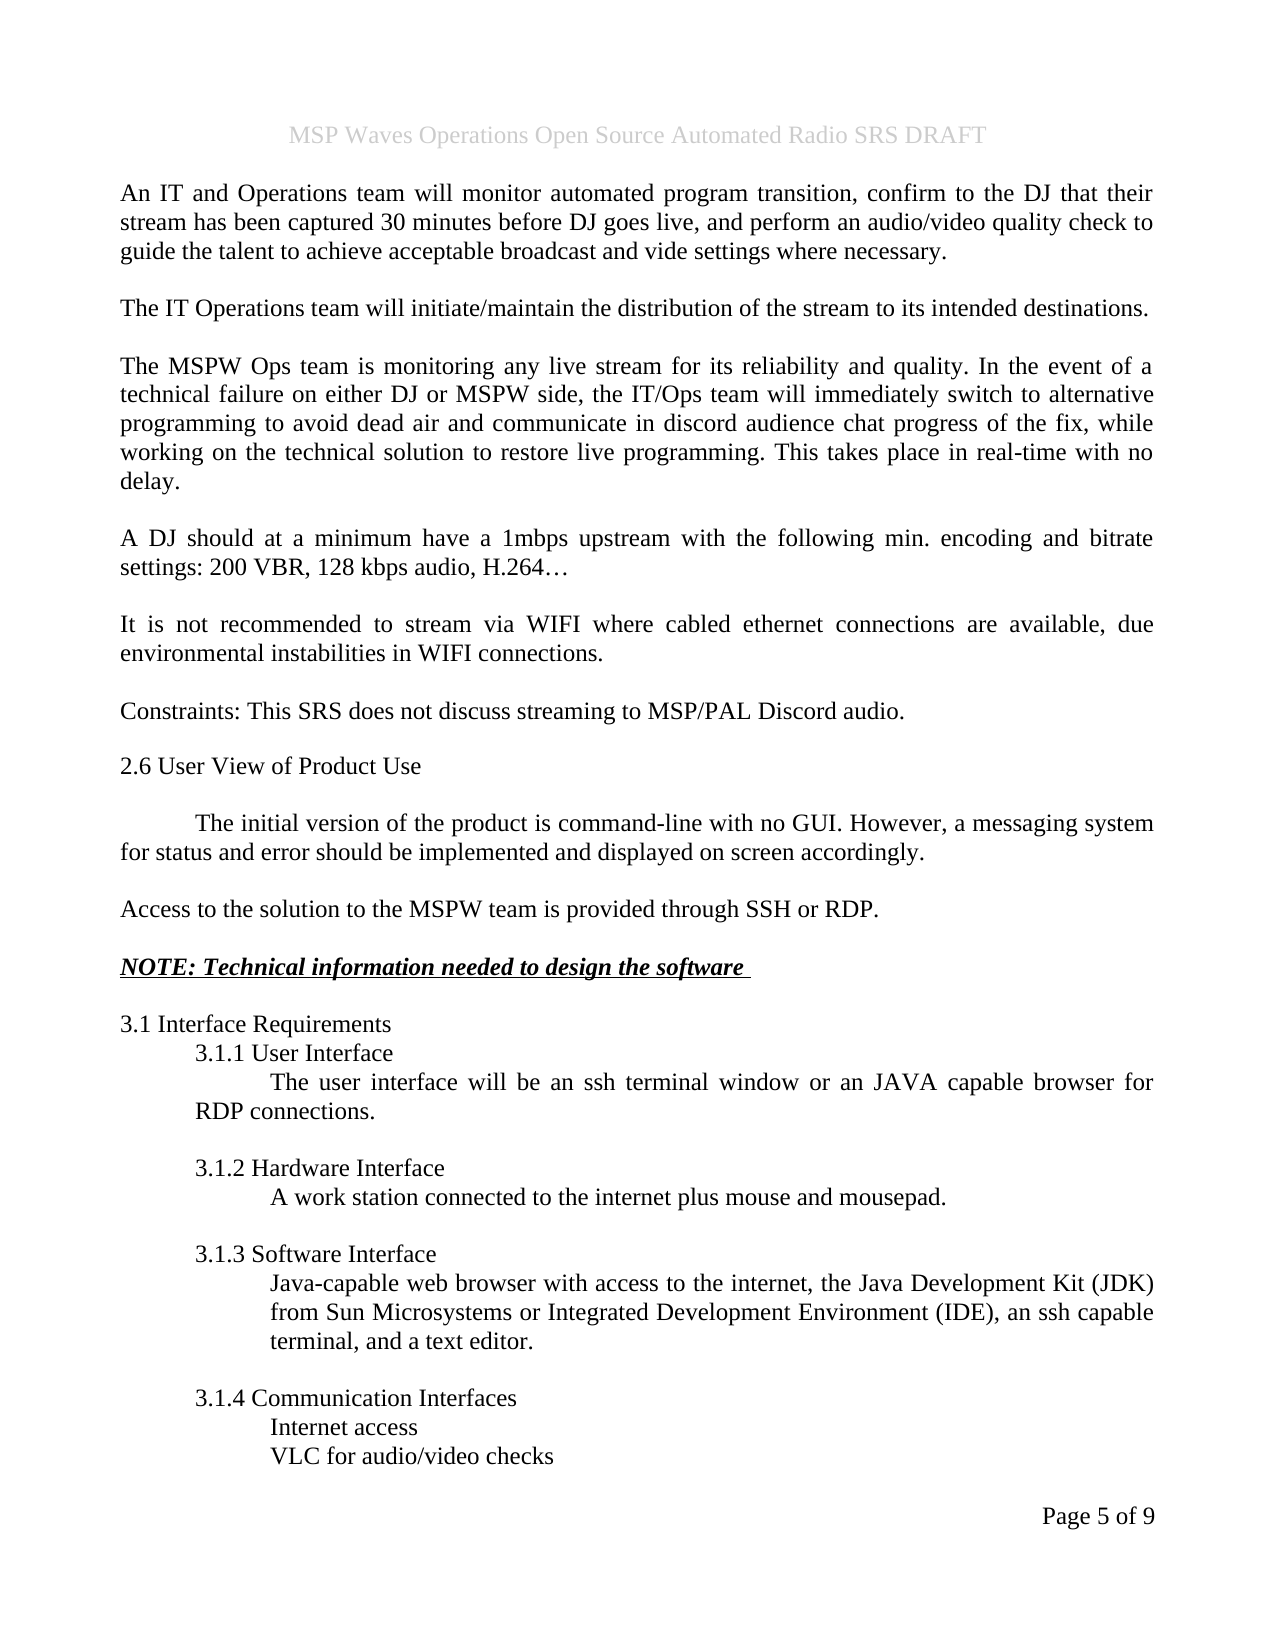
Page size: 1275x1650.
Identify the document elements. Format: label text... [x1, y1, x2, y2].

text Internet access [195, 1412, 1155, 1441]
text Java-capable web browser with access to the internet, the Java Development Kit (JDK) from Sun Microsystems or Integrated Development Environment (IDE), an ssh capable terminal, and a text editor. [270, 1268, 1155, 1354]
text 3.1 Interface Requirements [120, 1009, 1155, 1038]
text 3.1.1 User Interface [195, 1038, 1155, 1067]
text Constraints: This SRS does not discuss streaming to MSP/PAL Discord audio. [120, 696, 1155, 724]
text 3.1.4 Communication Interfaces [195, 1383, 1155, 1412]
text Access to the solution to the MSPW team is provided through SSH or RDP. [120, 894, 1155, 923]
text 3.1.2 Hardware Interface [195, 1153, 1155, 1182]
text A DJ should at a minimum have a 1mbps upstream with the following min. encoding and bitrate settings: 200 VBR, 128 kbps audio, H.264… [120, 523, 1155, 581]
text A work station connected to the internet plus mouse and mousepad. [195, 1182, 1155, 1211]
text The initial version of the product is command-line with no GUI. However, a messaging system for status and error should be implemented and displayed on screen accordingly. [120, 808, 1155, 866]
text It is not recommended to stream via WIFI where cabled ethernet connections are available, due environmental instabilities in WIFI connections. [120, 609, 1155, 667]
subtitle NOTE: Technical information needed to design the software [120, 952, 1155, 981]
text VLC for audio/video checks [195, 1441, 1155, 1469]
text 3.1.3 Software Interface [195, 1239, 1155, 1268]
text The user interface will be an ssh terminal window or an JAVA capable browser for RDP connections. [195, 1067, 1155, 1124]
text An IT and Operations team will monitor automated program transition, confirm to the DJ that their stream has been captured 30 minutes before DJ goes live, and perform an audio/video quality check to guide the talent to achieve acceptable broadcast and vide settings where necessary. [120, 178, 1155, 264]
text The IT Operations team will initiate/maintain the distribution of the stream to its intended destinations. [120, 293, 1155, 322]
text The MSPW Ops team is monitoring any live stream for its reliability and quality. In the event of a technical failure on either DJ or MSPW side, the IT/Ops team will immediately switch to alternative programming to avoid dead air and communicate in discord audience chat progress of the fix, while working on the technical solution to restore live programming. This takes place in real-time with no delay. [120, 351, 1155, 494]
text 2.6 User View of Product Use [120, 751, 1155, 779]
